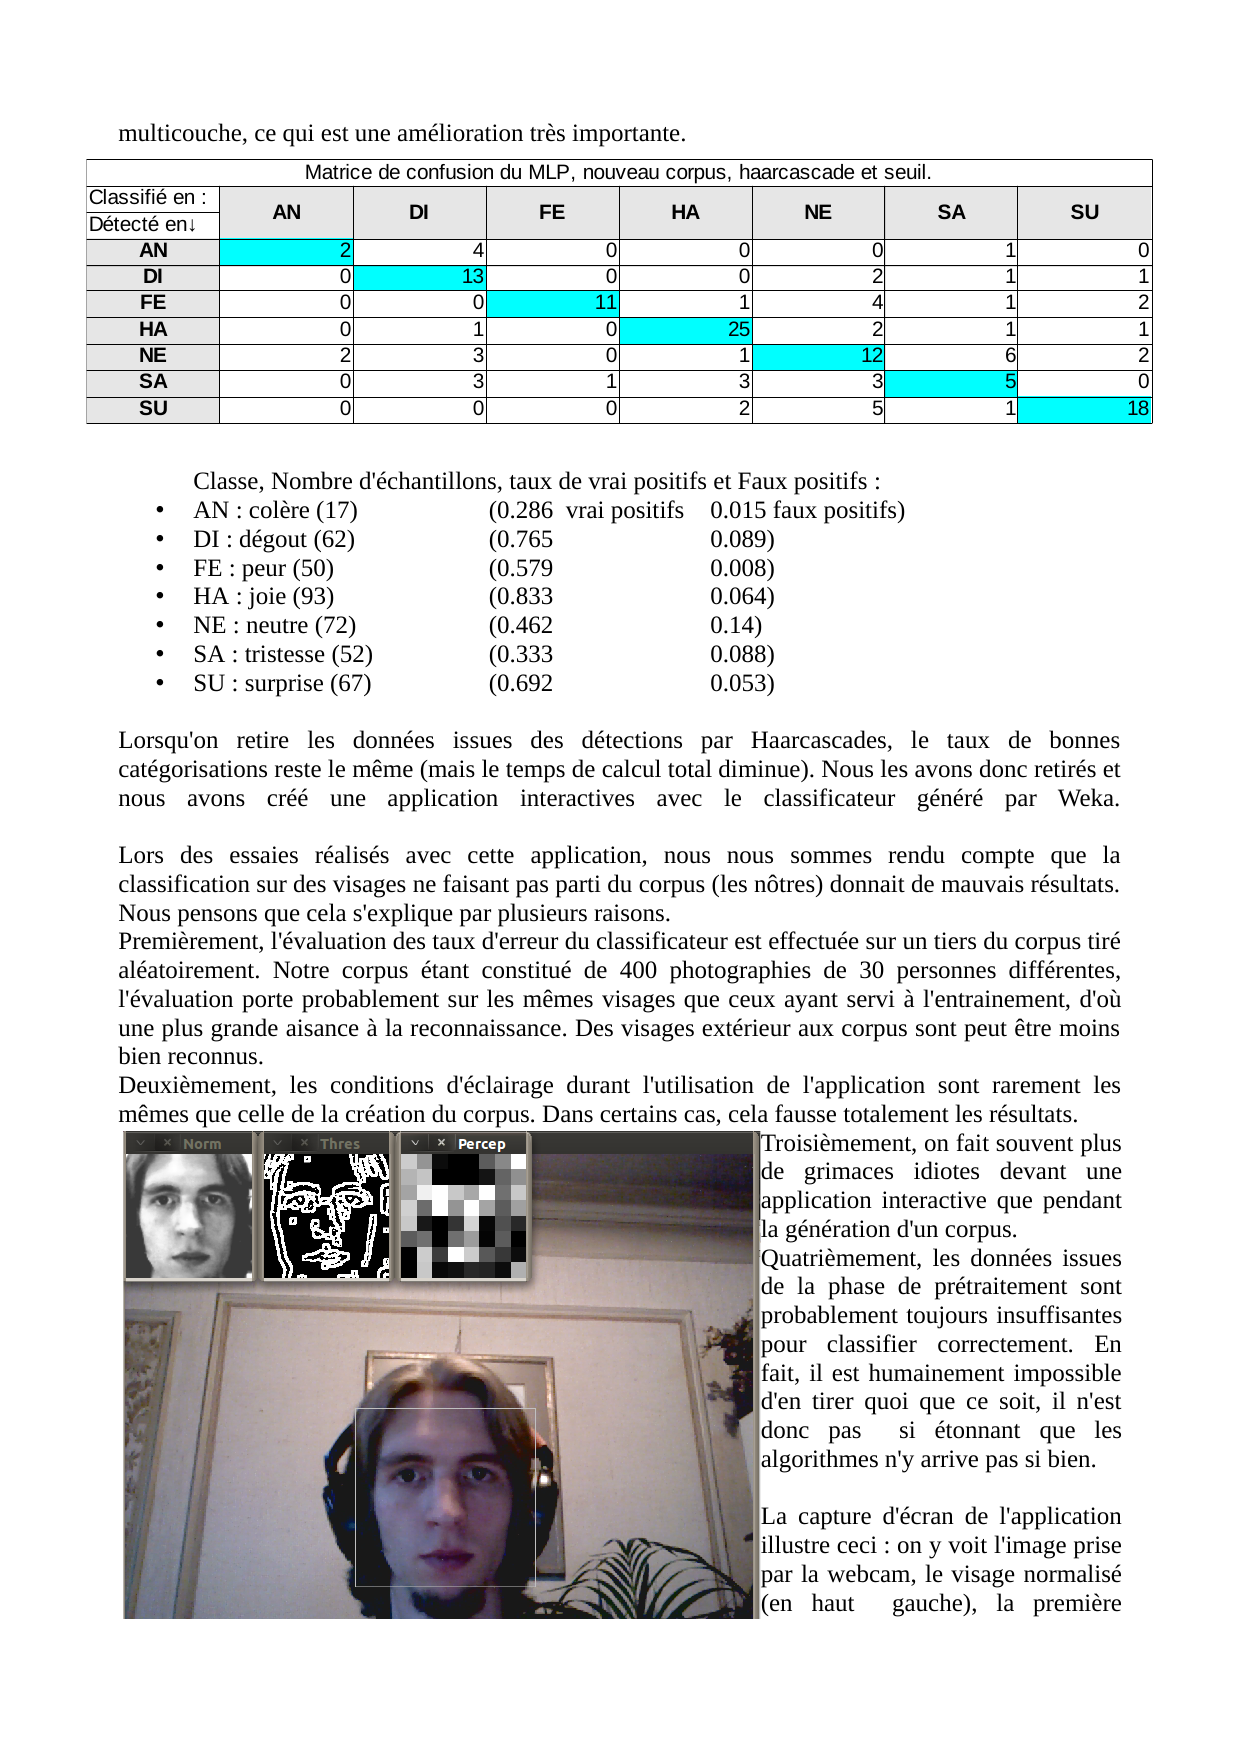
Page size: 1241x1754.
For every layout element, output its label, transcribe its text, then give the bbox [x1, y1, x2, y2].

text Premièrement, l'évaluation des taux d'erreur du classificateur est effectuée sur un tiers du corpus tiré aléatoirement. Notre corpus étant constitué de 400 photographies de 30 personnes différentes, l'évaluation porte probablement sur les mêmes visages que ceux ayant servi à l'entrainement, d'où une plus grande aisance à la reconnaissance. Des visages extérieur aux corpus sont peut être moins bien reconnus. [118, 926, 1122, 1070]
list AN : colère (17) (0.286 vrai positifs 0.015 faux positifs) [156, 495, 1122, 524]
list SA : tristesse (52) (0.333 0.088) [156, 639, 1122, 668]
list HA : joie (93) (0.833 0.064) [156, 581, 1122, 610]
text multicouche, ce qui est une amélioration très importante. [118, 118, 1122, 147]
text La capture d'écran de l'application illustre ceci : on y voit l'image prise par la webcam, le visage normalisé (en haut gauche), la première [761, 1501, 1122, 1616]
list DI : dégout (62) (0.765 0.089) [156, 524, 1122, 553]
text Lorsqu'on retire les données issues des détections par Haarcascades, le taux de bonnes catégorisations reste le même (mais le temps de calcul total diminue). Nous les avons donc retirés et nous avons créé une application interactives avec le classificateur généré par Weka. Lors des essaies réalisés avec cette application, nous nous sommes rendu compte que la classification sur des visages ne faisant pas parti du corpus (les nôtres) donnait de mauvais résultats. Nous pensons que cela s'explique par plusieurs raisons. [118, 725, 1122, 926]
picture [123, 1131, 761, 1619]
list FE : peur (50) (0.579 0.008) [156, 553, 1122, 581]
list SU : surprise (67) (0.692 0.053) [156, 668, 1122, 696]
list Classe, Nombre d'échantillons, taux de vrai positifs et Faux positifs : [156, 466, 1122, 495]
text Deuxièmement, les conditions d'éclairage durant l'utilisation de l'application sont rarement les mêmes que celle de la création du corpus. Dans certains cas, cela fausse totalement les résultats. [118, 1070, 1122, 1128]
text Troisièmement, on fait souvent plus de grimaces idiotes devant une application interactive que pendant la génération d'un corpus. [118, 1128, 1122, 1243]
text Quatrièmement, les données issues de la phase de prétraitement sont probablement toujours insuffisantes pour classifier correctement. En fait, il est humainement impossible d'en tirer quoi que ce soit, il n'est donc pas si étonnant que les algorithmes n'y arrive pas si bien. [761, 1243, 1122, 1473]
list NE : neutre (72) (0.462 0.14) [156, 610, 1122, 639]
